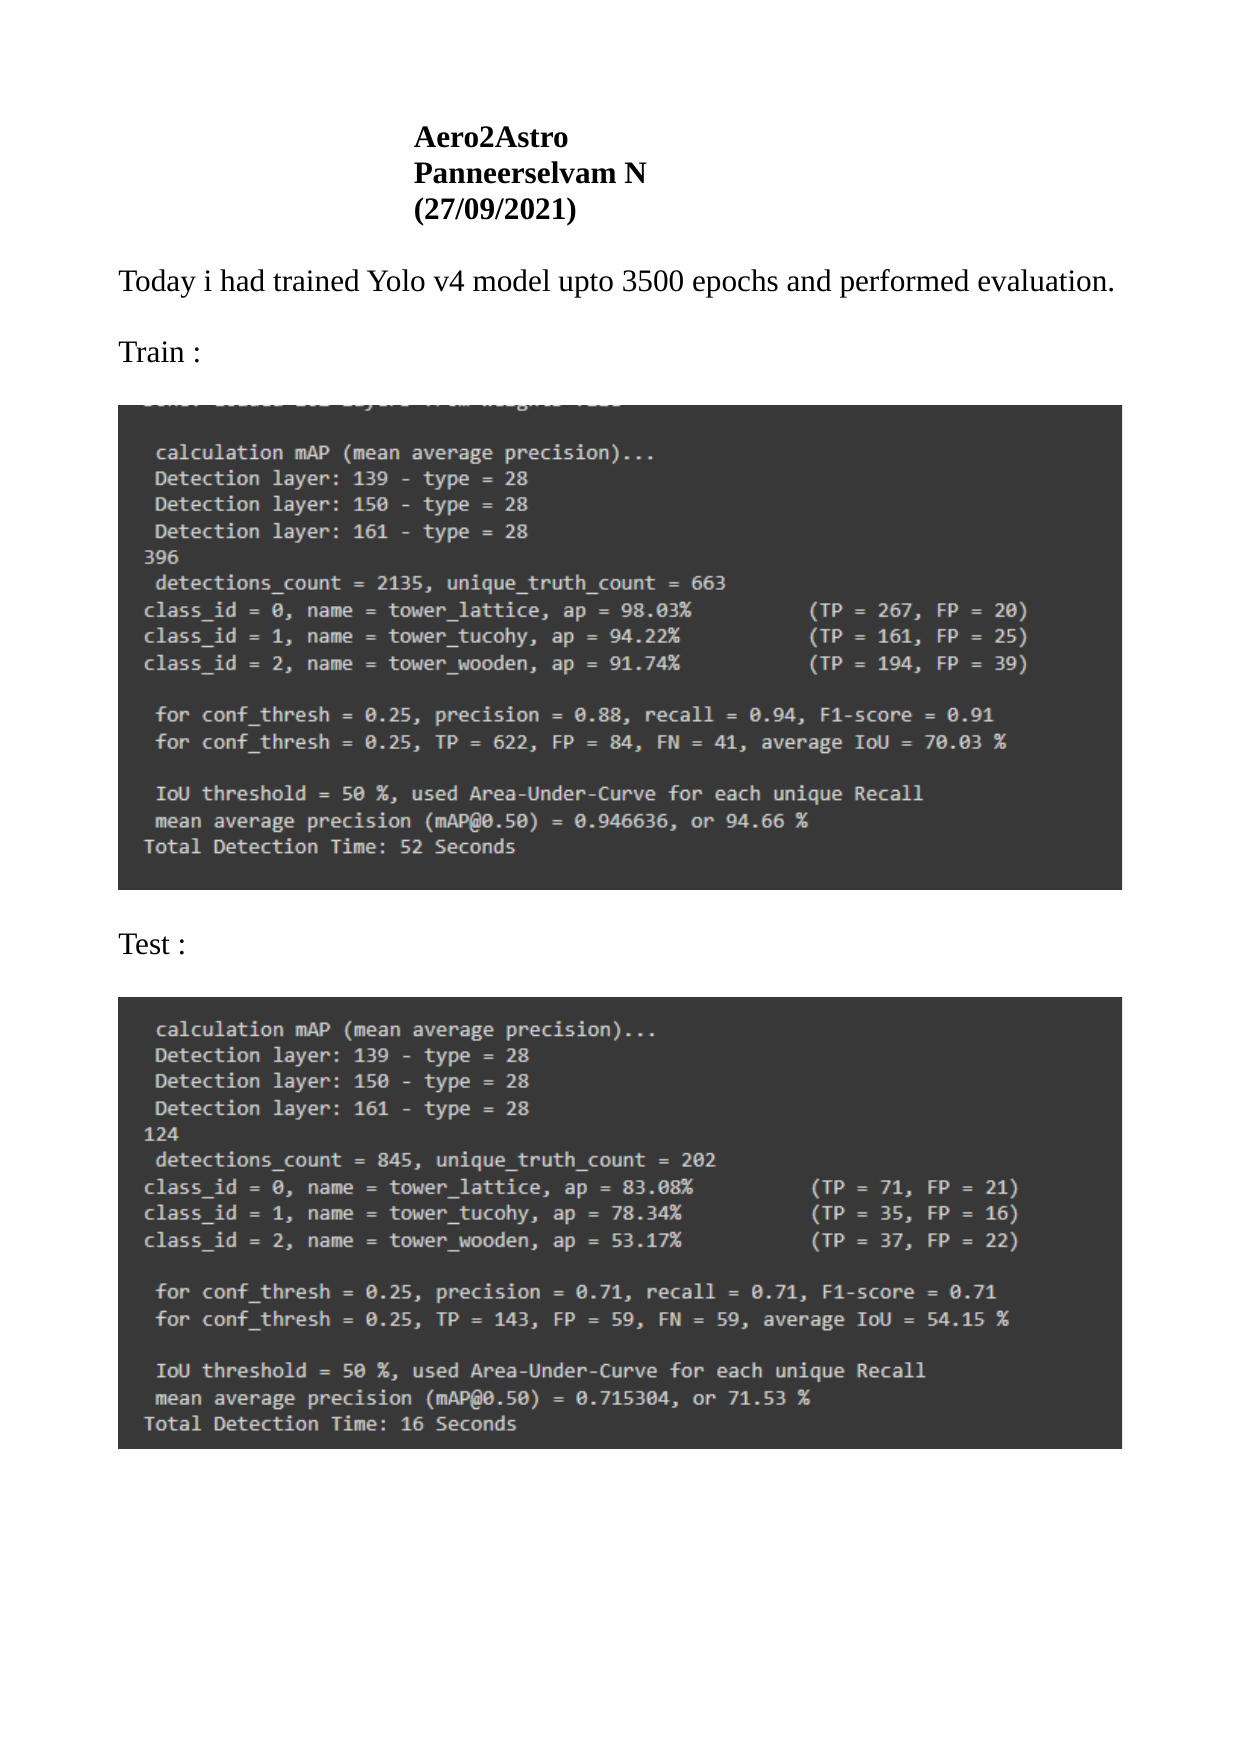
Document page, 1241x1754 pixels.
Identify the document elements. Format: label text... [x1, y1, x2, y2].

text Today i had trained Yolo v4 model upto 3500 epochs and performed evaluation. [118, 262, 1122, 298]
picture [118, 405, 1123, 890]
text Aero2Astro [118, 118, 1122, 154]
text Test : [118, 925, 1122, 961]
text (27/09/2021) [118, 190, 1122, 226]
text Panneerselvam N [118, 154, 1122, 190]
picture [118, 997, 1123, 1449]
text Train : [118, 334, 1122, 370]
